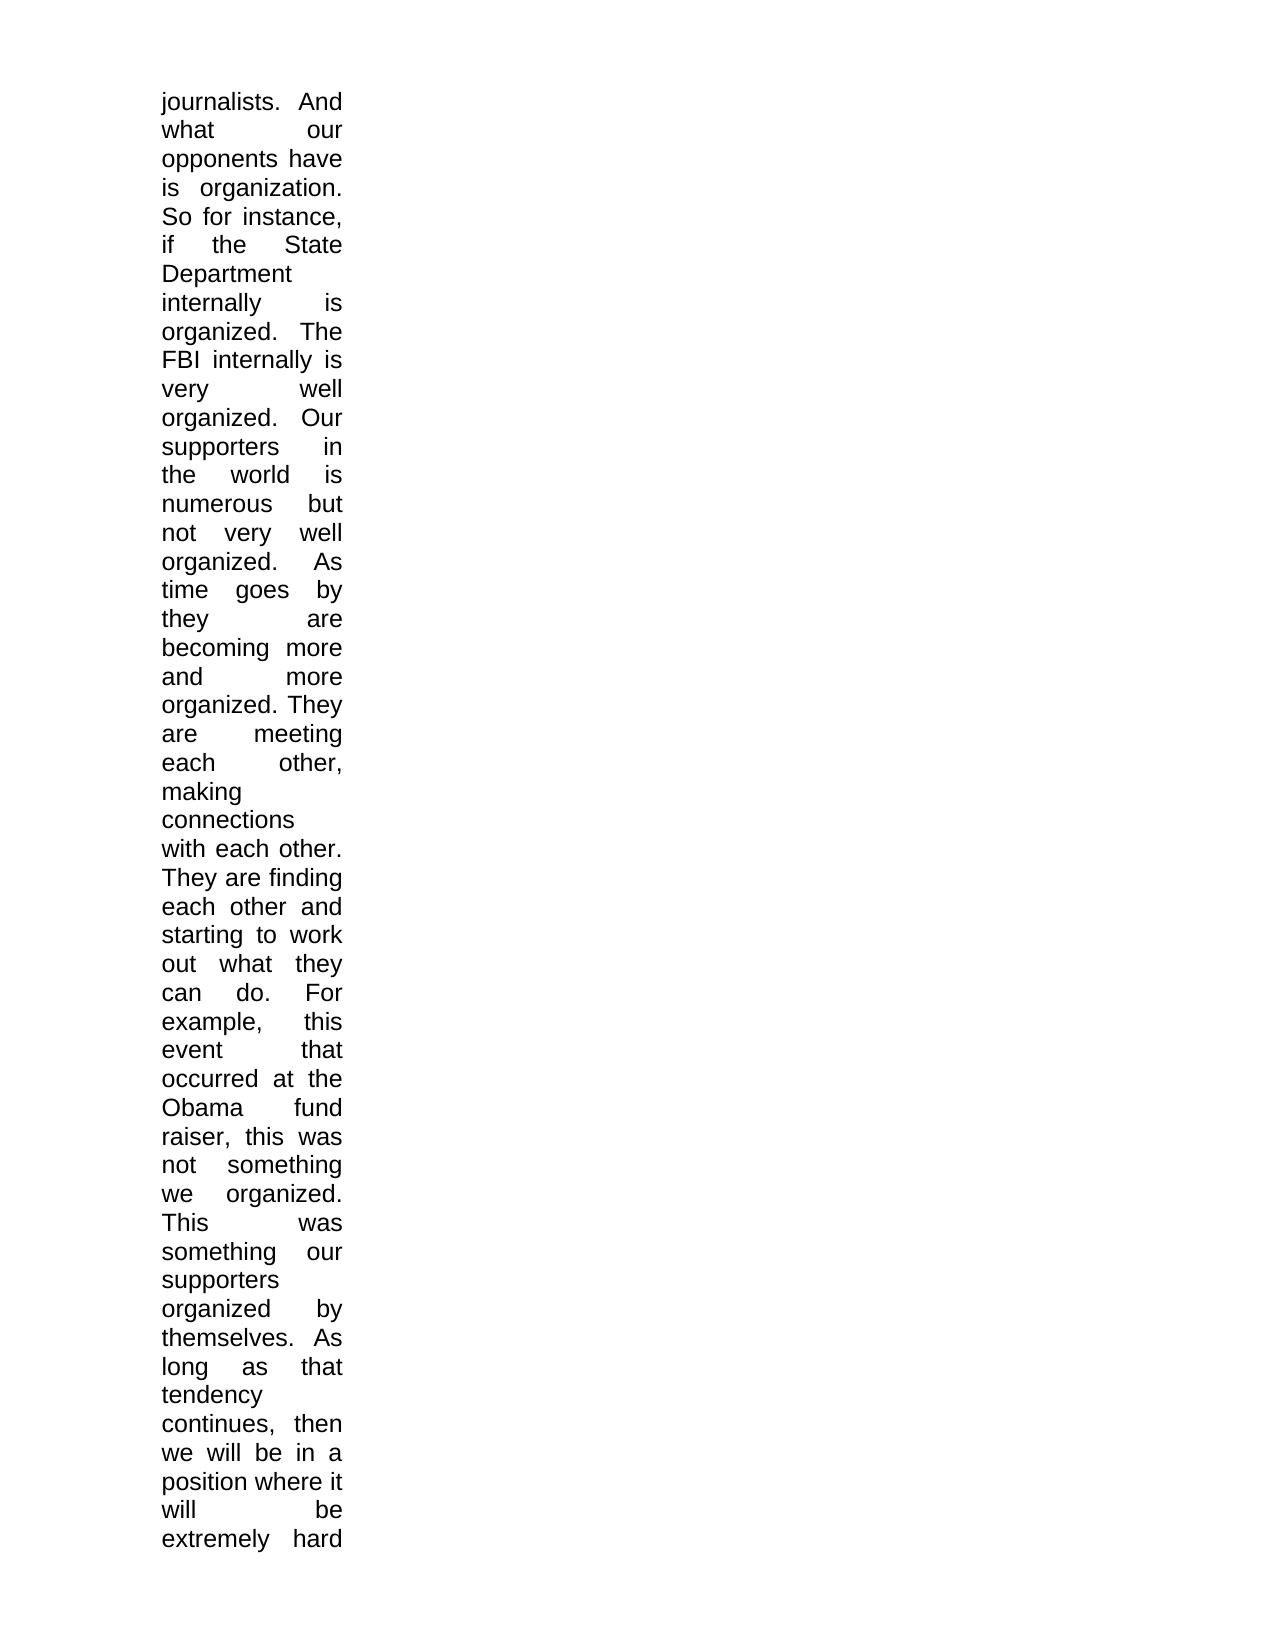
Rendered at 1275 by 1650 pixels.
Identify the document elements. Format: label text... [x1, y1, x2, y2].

table_cell journalists. And what our opponents have is organization. So for instance, if the State Department internally is organized. The FBI internally is very well organized. Our supporters in the world is numerous but not very well organized. As time goes by they are becoming more and more organized. They are meeting each other, making connections with each other. They are finding each other and starting to work out what they can do. For example, this event that occurred at the Obama fund raiser, this was not something we organized. This was something our supporters organized by themselves. As long as that tendency continues, then we will be in a position where it will be extremely hard [156, 81, 348, 1558]
table_header [150, 75, 1125, 1564]
